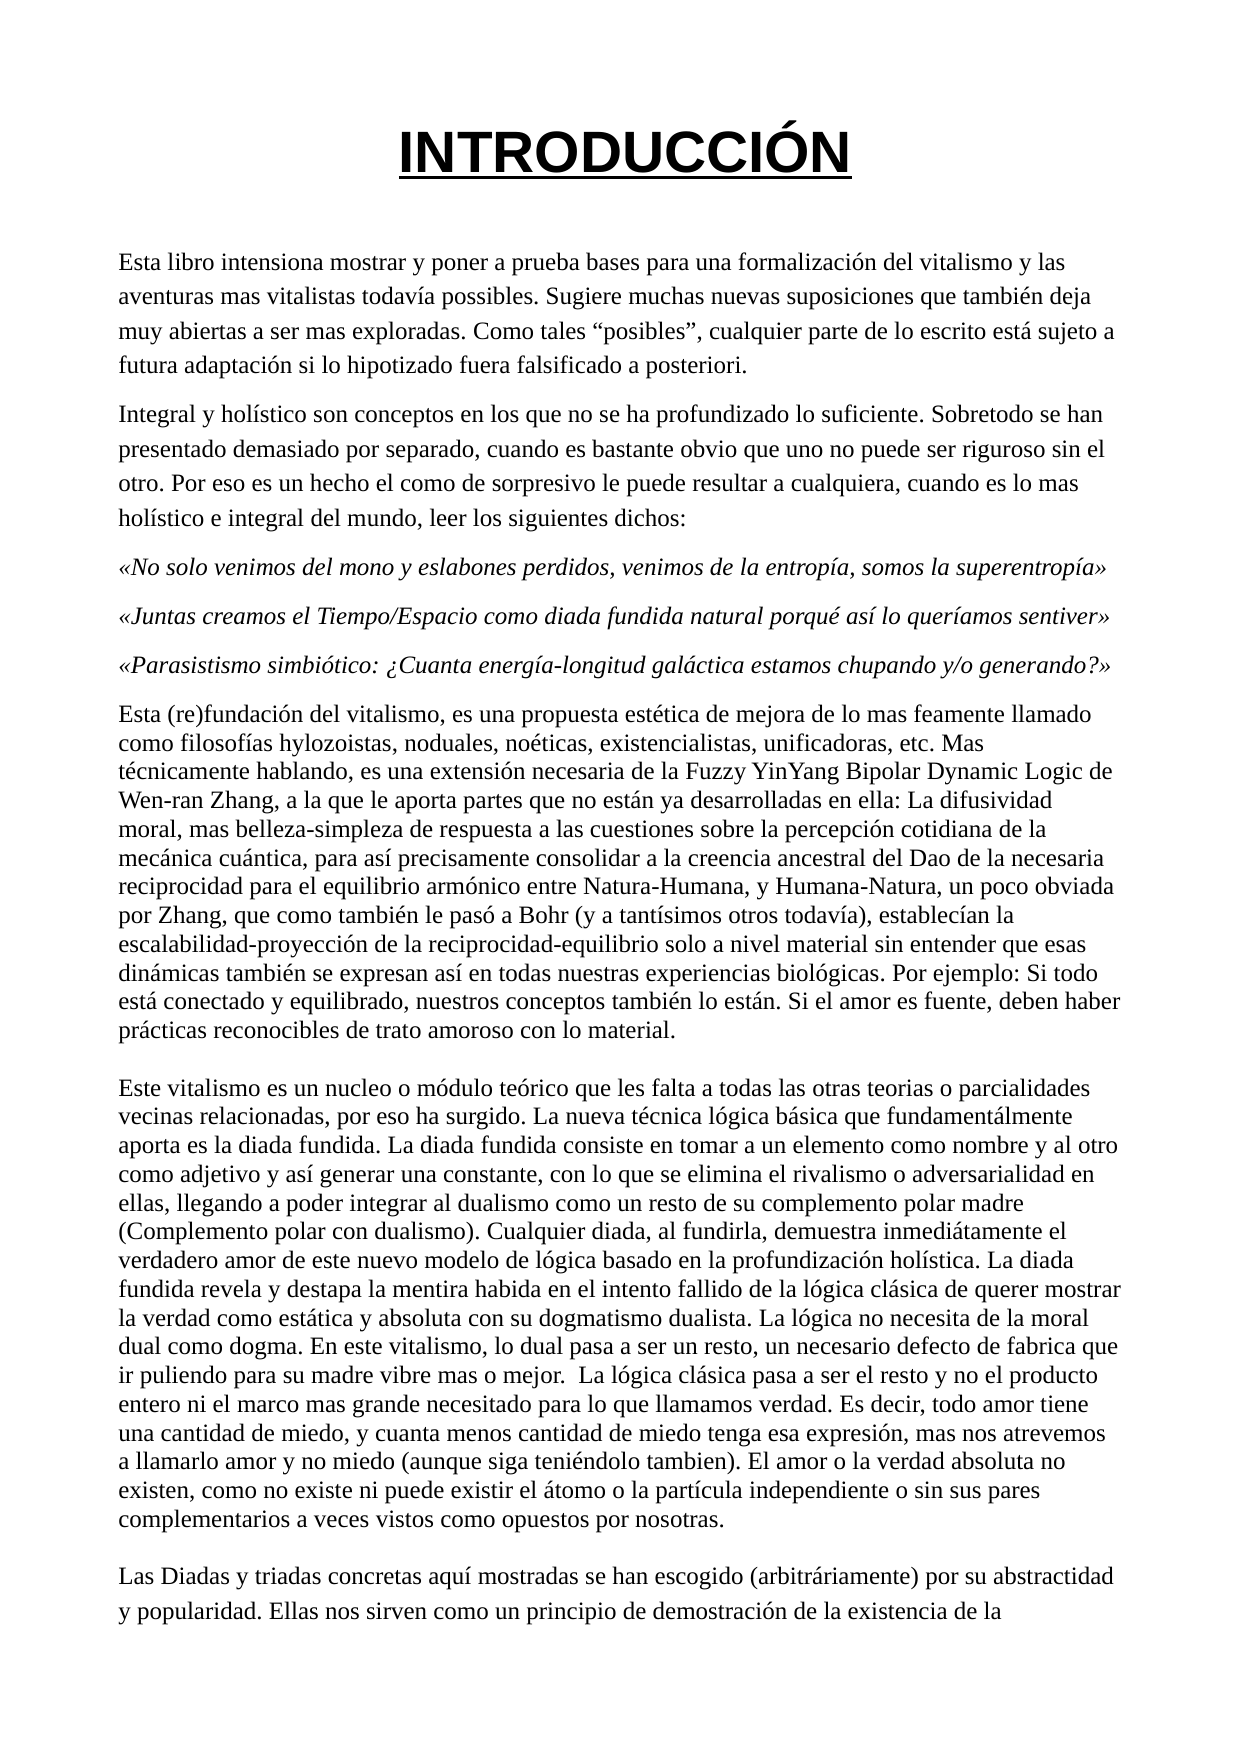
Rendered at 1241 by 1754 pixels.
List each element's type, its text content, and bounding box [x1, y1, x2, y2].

text «No solo venimos del mono y eslabones perdidos, venimos de la entropía, somos la superentropía» [118, 552, 1122, 581]
text Las Diadas y triadas concretas aquí mostradas se han escogido (arbitráriamente) por su abstractidad y popularidad. Ellas nos sirven como un principio de demostración de la existencia de la [118, 1561, 1122, 1625]
text «Juntas creamos el Tiempo/Espacio como diada fundida natural porqué así lo queríamos sentiver» [118, 601, 1122, 629]
text Esta (re)fundación del vitalismo, es una propuesta estética de mejora de lo mas feamente llamado como filosofías hylozoistas, noduales, noéticas, existencialistas, unificadoras, etc. Mas técnicamente hablando, es una extensión necesaria de la Fuzzy YinYang Bipolar Dynamic Logic de Wen-ran Zhang, a la que le aporta partes que no están ya desarrolladas en ella: La difusividad moral, mas belleza-simpleza de respuesta a las cuestiones sobre la percepción cotidiana de la mecánica cuántica, para así precisamente consolidar a la creencia ancestral del Dao de la necesaria reciprocidad para el equilibrio armónico entre Natura-Humana, y Humana-Natura, un poco obviada por Zhang, que como también le pasó a Bohr (y a tantísimos otros todavía), establecían la escalabilidad-proyección de la reciprocidad-equilibrio solo a nivel material sin entender que esas dinámicas también se expresan así en todas nuestras experiencias biológicas. Por ejemplo: Si todo está conectado y equilibrado, nuestros conceptos también lo están. Si el amor es fuente, deben haber prácticas reconocibles de trato amoroso con lo material. [118, 699, 1122, 1044]
text Integral y holístico son conceptos en los que no se ha profundizado lo suficiente. Sobretodo se han presentado demasiado por separado, cuando es bastante obvio que uno no puede ser riguroso sin el otro. Por eso es un hecho el como de sorpresivo le puede resultar a cualquiera, cuando es lo mas holístico e integral del mundo, leer los siguientes dichos: [118, 399, 1122, 531]
subtitle INTRODUCCIÓN [118, 118, 1122, 185]
text «Parasistismo simbiótico: ¿Cuanta energía-longitud galáctica estamos chupando y/o generando?» [118, 650, 1122, 679]
text Este vitalismo es un nucleo o módulo teórico que les falta a todas las otras teorias o parcialidades vecinas relacionadas, por eso ha surgido. La nueva técnica lógica básica que fundamentálmente aporta es la diada fundida. La diada fundida consiste en tomar a un elemento como nombre y al otro como adjetivo y así generar una constante, con lo que se elimina el rivalismo o adversarialidad en ellas, llegando a poder integrar al dualismo como un resto de su complemento polar madre (Complemento polar con dualismo). Cualquier diada, al fundirla, demuestra inmediátamente el verdadero amor de este nuevo modelo de lógica basado en la profundización holística. La diada fundida revela y destapa la mentira habida en el intento fallido de la lógica clásica de querer mostrar la verdad como estática y absoluta con su dogmatismo dualista. La lógica no necesita de la moral dual como dogma. En este vitalismo, lo dual pasa a ser un resto, un necesario defecto de fabrica que ir puliendo para su madre vibre mas o mejor. La lógica clásica pasa a ser el resto y no el producto entero ni el marco mas grande necesitado para lo que llamamos verdad. Es decir, todo amor tiene una cantidad de miedo, y cuanta menos cantidad de miedo tenga esa expresión, mas nos atrevemos a llamarlo amor y no miedo (aunque siga teniéndolo tambien). El amor o la verdad absoluta no existen, como no existe ni puede existir el átomo o la partícula independiente o sin sus pares complementarios a veces vistos como opuestos por nosotras. [118, 1073, 1122, 1533]
text Esta libro intensiona mostrar y poner a prueba bases para una formalización del vitalismo y las aventuras mas vitalistas todavía possibles. Sugiere muchas nuevas suposiciones que también deja muy abiertas a ser mas exploradas. Como tales “posibles”, cualquier parte de lo escrito está sujeto a futura adaptación si lo hipotizado fuera falsificado a posteriori. [118, 247, 1122, 379]
